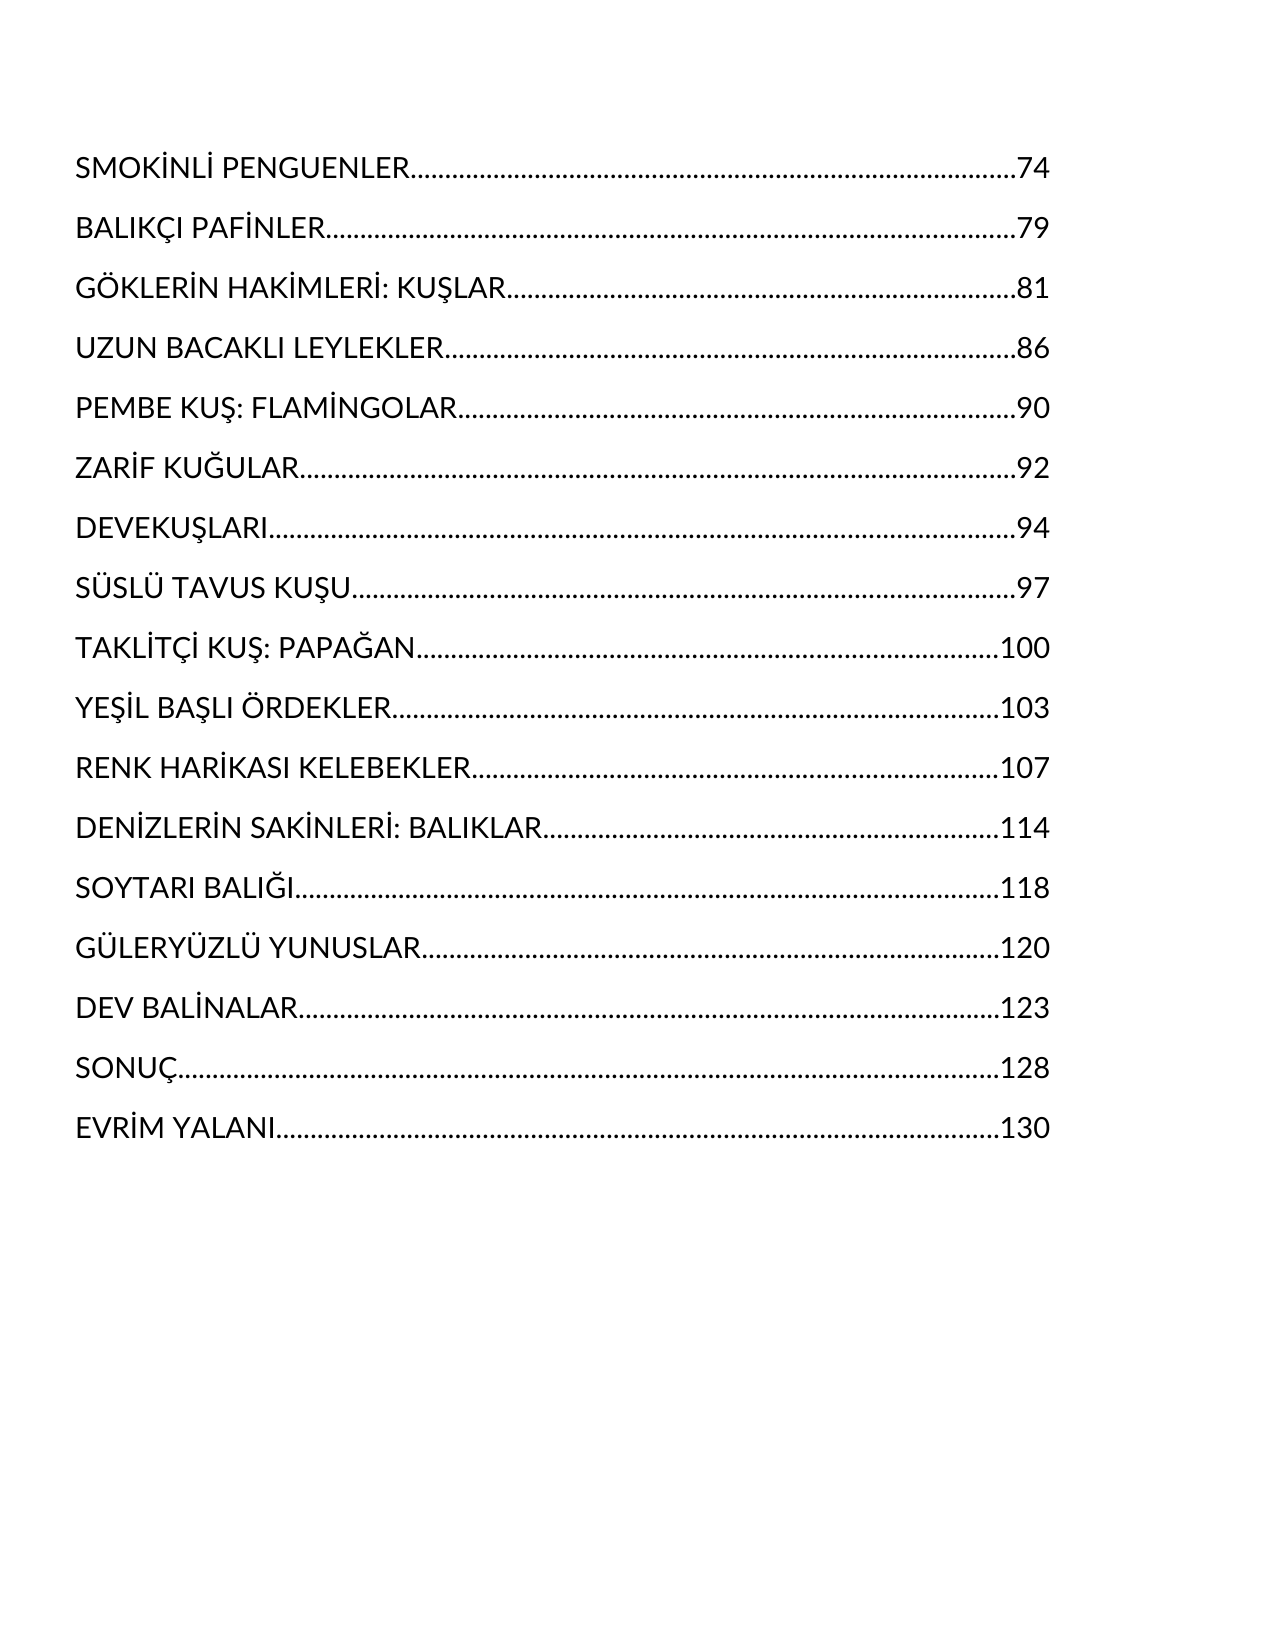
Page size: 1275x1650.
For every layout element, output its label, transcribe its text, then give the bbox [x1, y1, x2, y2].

subtitle YEŞİL BAŞLI ÖRDEKLER 103 [75, 690, 1200, 725]
subtitle PEMBE KUŞ: FLAMİNGOLAR 90 [75, 390, 1200, 425]
subtitle DEV BALİNALAR 123 [75, 990, 1200, 1025]
subtitle SÜSLÜ TAVUS KUŞU 97 [75, 570, 1200, 605]
subtitle BALIKÇI PAFİNLER 79 [75, 210, 1200, 245]
subtitle DEVEKUŞLARI 94 [75, 510, 1200, 545]
subtitle SOYTARI BALIĞI 118 [75, 870, 1200, 905]
subtitle DENİZLERİN SAKİNLERİ: BALIKLAR 114 [75, 810, 1200, 845]
subtitle GÜLERYÜZLÜ YUNUSLAR 120 [75, 930, 1200, 965]
subtitle ZARİF KUĞULAR 92 [75, 450, 1200, 485]
subtitle SMOKİNLİ PENGUENLER 74 [75, 150, 1200, 185]
subtitle UZUN BACAKLI LEYLEKLER 86 [75, 330, 1200, 365]
subtitle EVRİM YALANI 130 [75, 1110, 1200, 1145]
subtitle GÖKLERİN HAKİMLERİ: KUŞLAR 81 [75, 270, 1200, 305]
subtitle SONUÇ 128 [75, 1050, 1200, 1085]
subtitle TAKLİTÇİ KUŞ: PAPAĞAN 100 [75, 630, 1200, 665]
subtitle RENK HARİKASI KELEBEKLER 107 [75, 750, 1200, 785]
